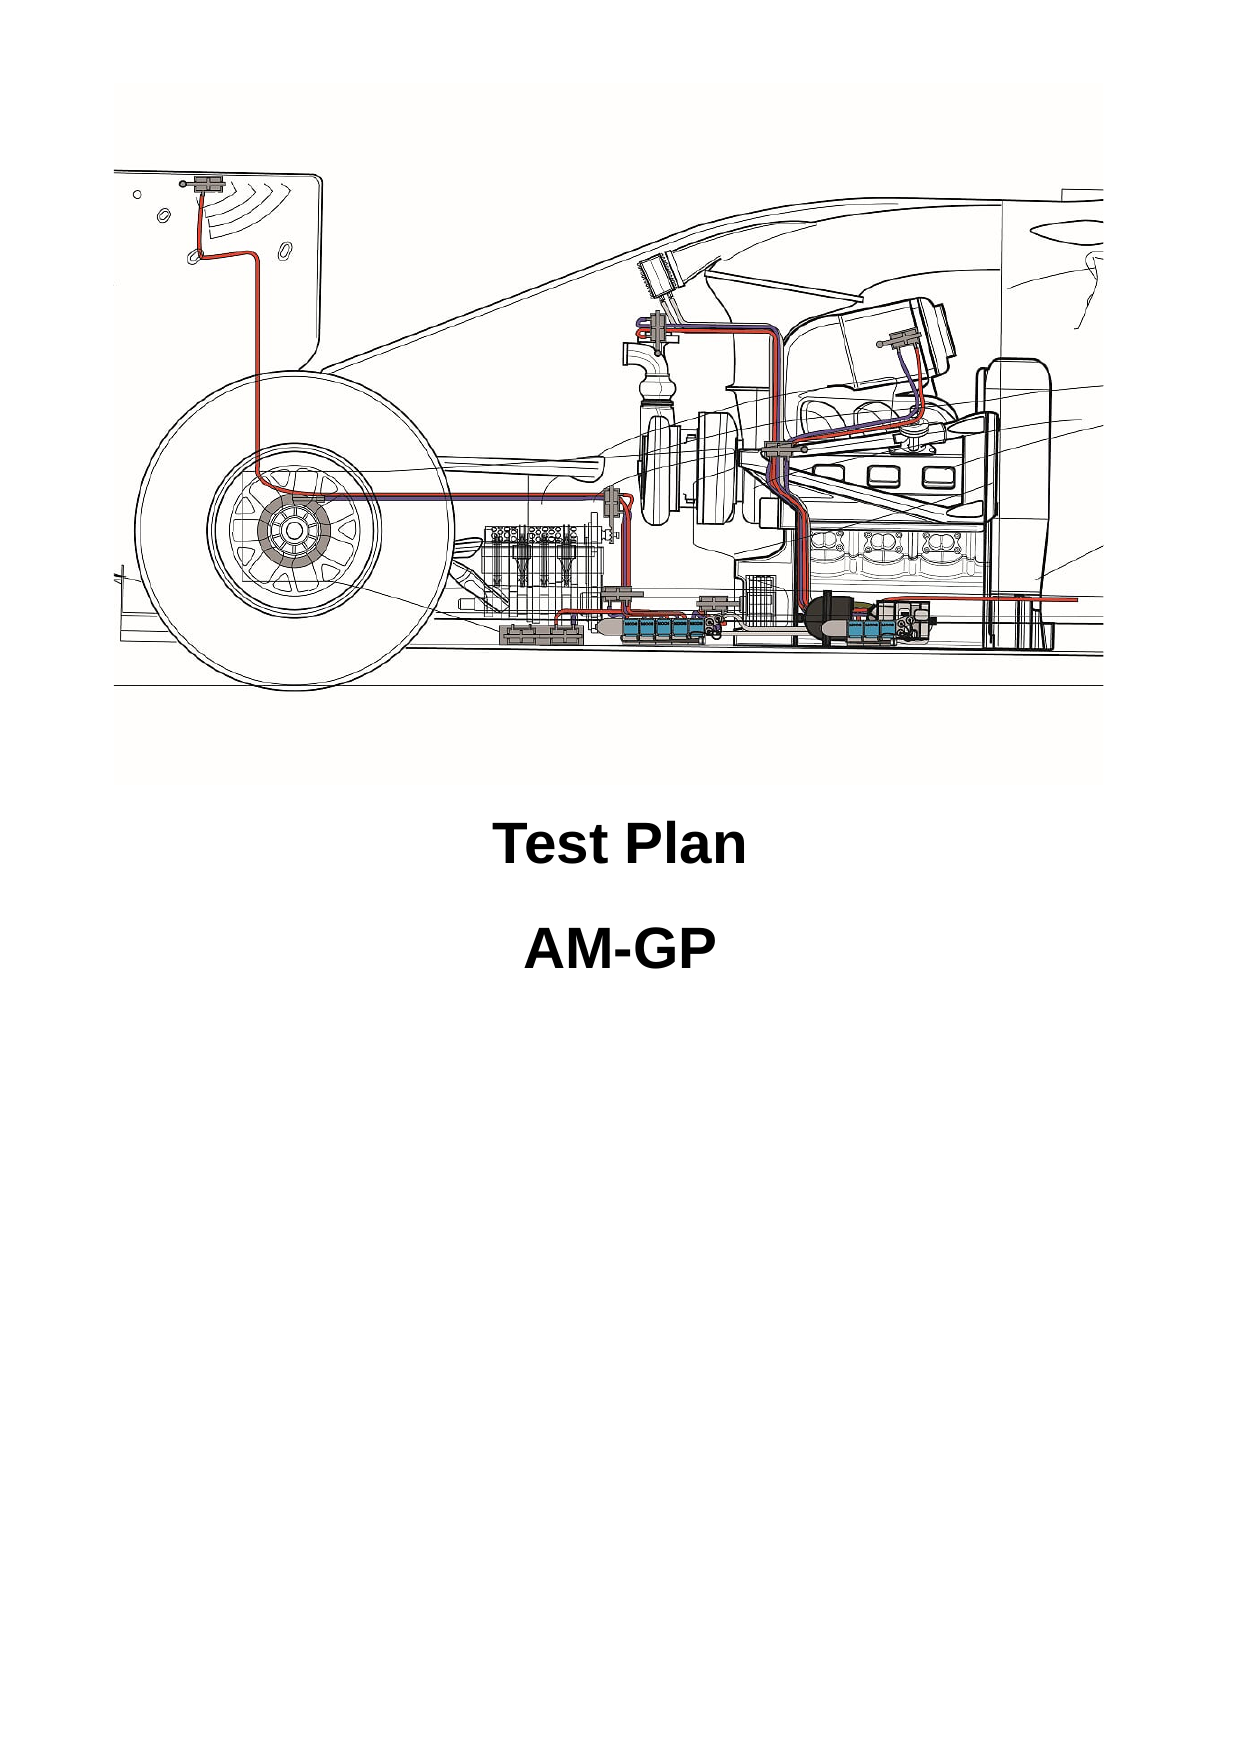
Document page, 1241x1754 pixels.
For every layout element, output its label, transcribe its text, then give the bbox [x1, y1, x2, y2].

picture [113, 83, 1104, 785]
title AM-GP [118, 914, 1122, 981]
title Test Plan [118, 143, 1122, 876]
